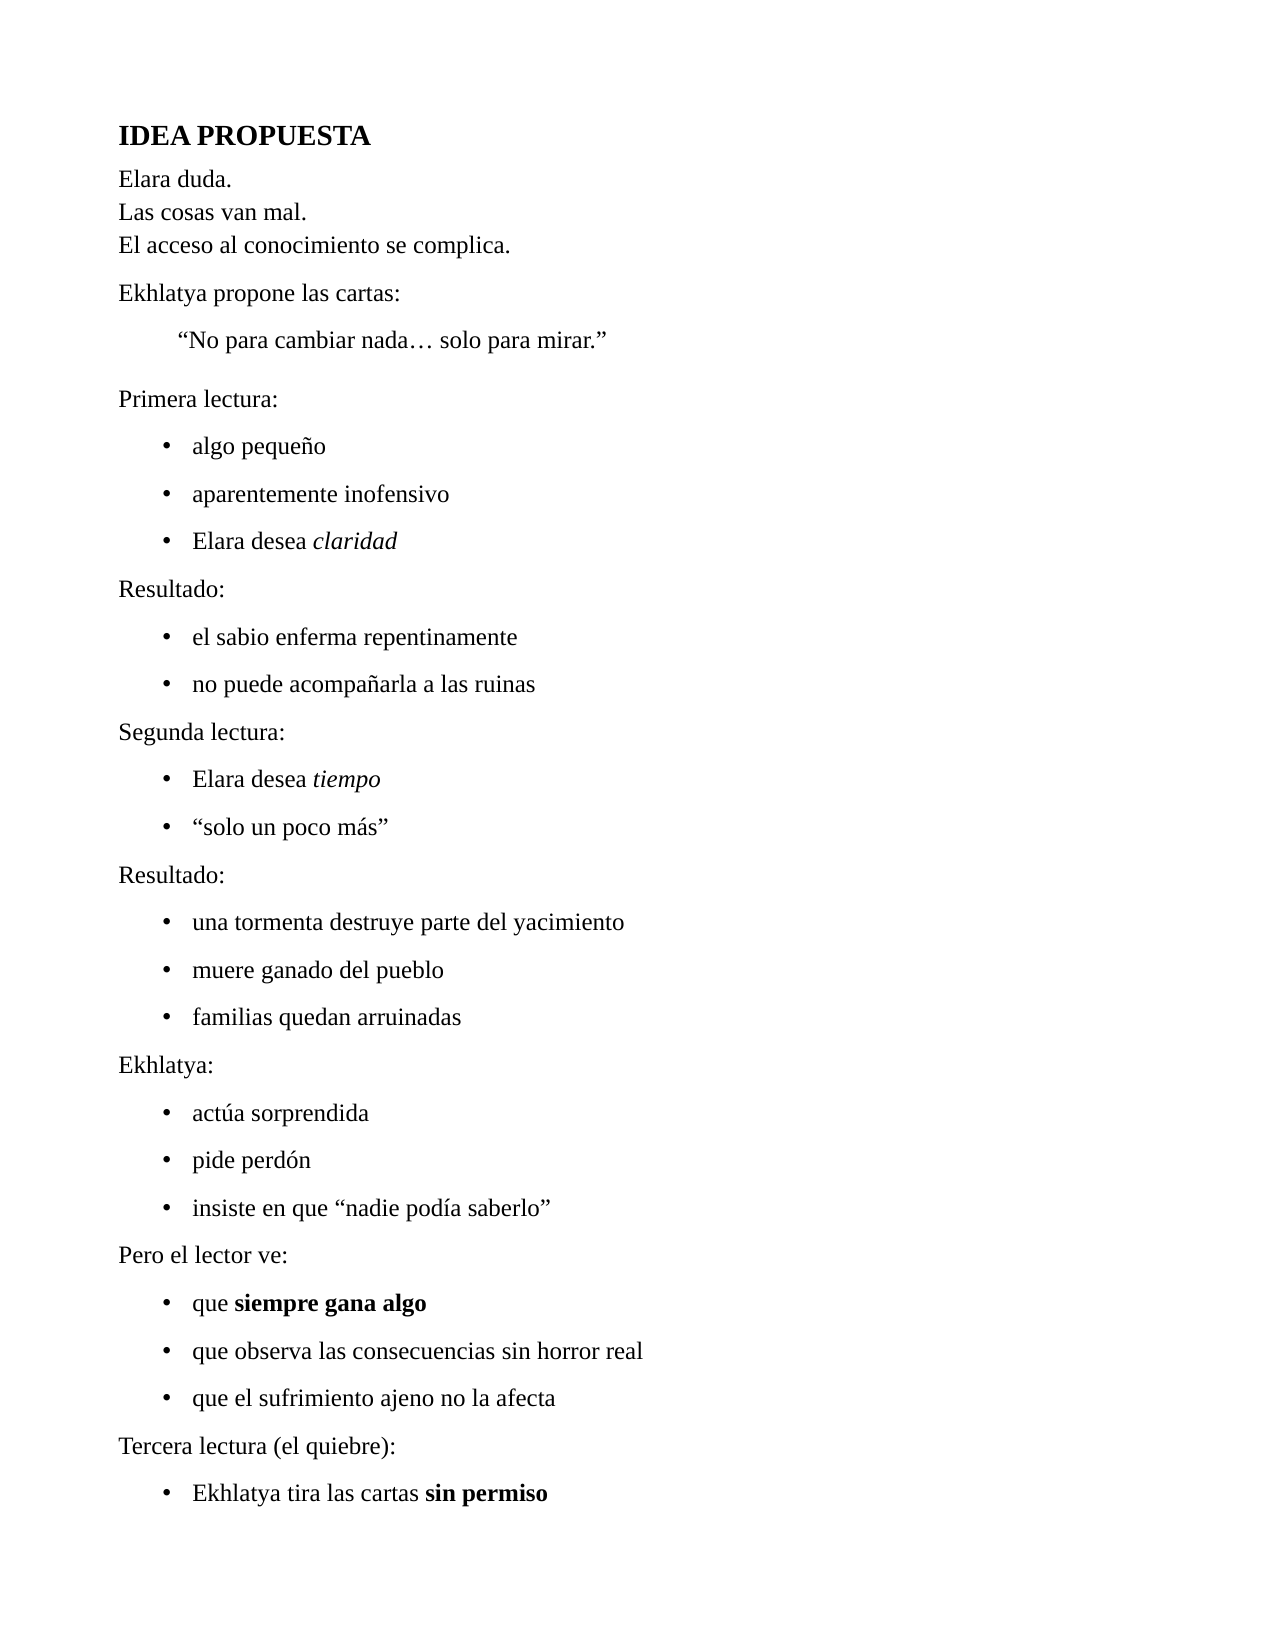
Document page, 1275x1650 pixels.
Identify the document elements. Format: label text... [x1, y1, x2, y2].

list muere ganado del pueblo [162, 955, 1157, 984]
text “No para cambiar nada… solo para mirar.” [177, 325, 1098, 354]
list insiste en que “nadie podía saberlo” [162, 1193, 1157, 1222]
list actúa sorprendida [162, 1098, 1157, 1126]
list familias quedan arruinadas [162, 1002, 1157, 1031]
text Resultado: [118, 860, 1157, 888]
list “solo un poco más” [162, 812, 1157, 841]
list una tormenta destruye parte del yacimiento [162, 907, 1157, 936]
list aparentemente inofensivo [162, 479, 1157, 508]
text Tercera lectura (el quiebre): [118, 1431, 1157, 1460]
text Segunda lectura: [118, 717, 1157, 746]
text Resultado: [118, 574, 1157, 603]
list Elara desea claridad [162, 526, 1157, 555]
text Primera lectura: [118, 384, 1157, 412]
list Ekhlatya tira las cartas sin permiso [162, 1478, 1157, 1507]
text Ekhlatya: [118, 1050, 1157, 1079]
text Pero el lector ve: [118, 1241, 1157, 1269]
text Elara duda. Las cosas van mal. El acceso al conocimiento se complica. [118, 164, 1157, 259]
subtitle IDEA PROPUESTA [118, 118, 1157, 152]
list Elara desea tiempo [162, 764, 1157, 793]
list pide perdón [162, 1145, 1157, 1174]
list el sabio enferma repentinamente [162, 622, 1157, 650]
text Ekhlatya propone las cartas: [118, 278, 1157, 307]
list que observa las consecuencias sin horror real [162, 1336, 1157, 1364]
list que el sufrimiento ajeno no la afecta [162, 1383, 1157, 1412]
list no puede acompañarla a las ruinas [162, 669, 1157, 698]
list que siempre gana algo [162, 1288, 1157, 1317]
list algo pequeño [162, 431, 1157, 460]
